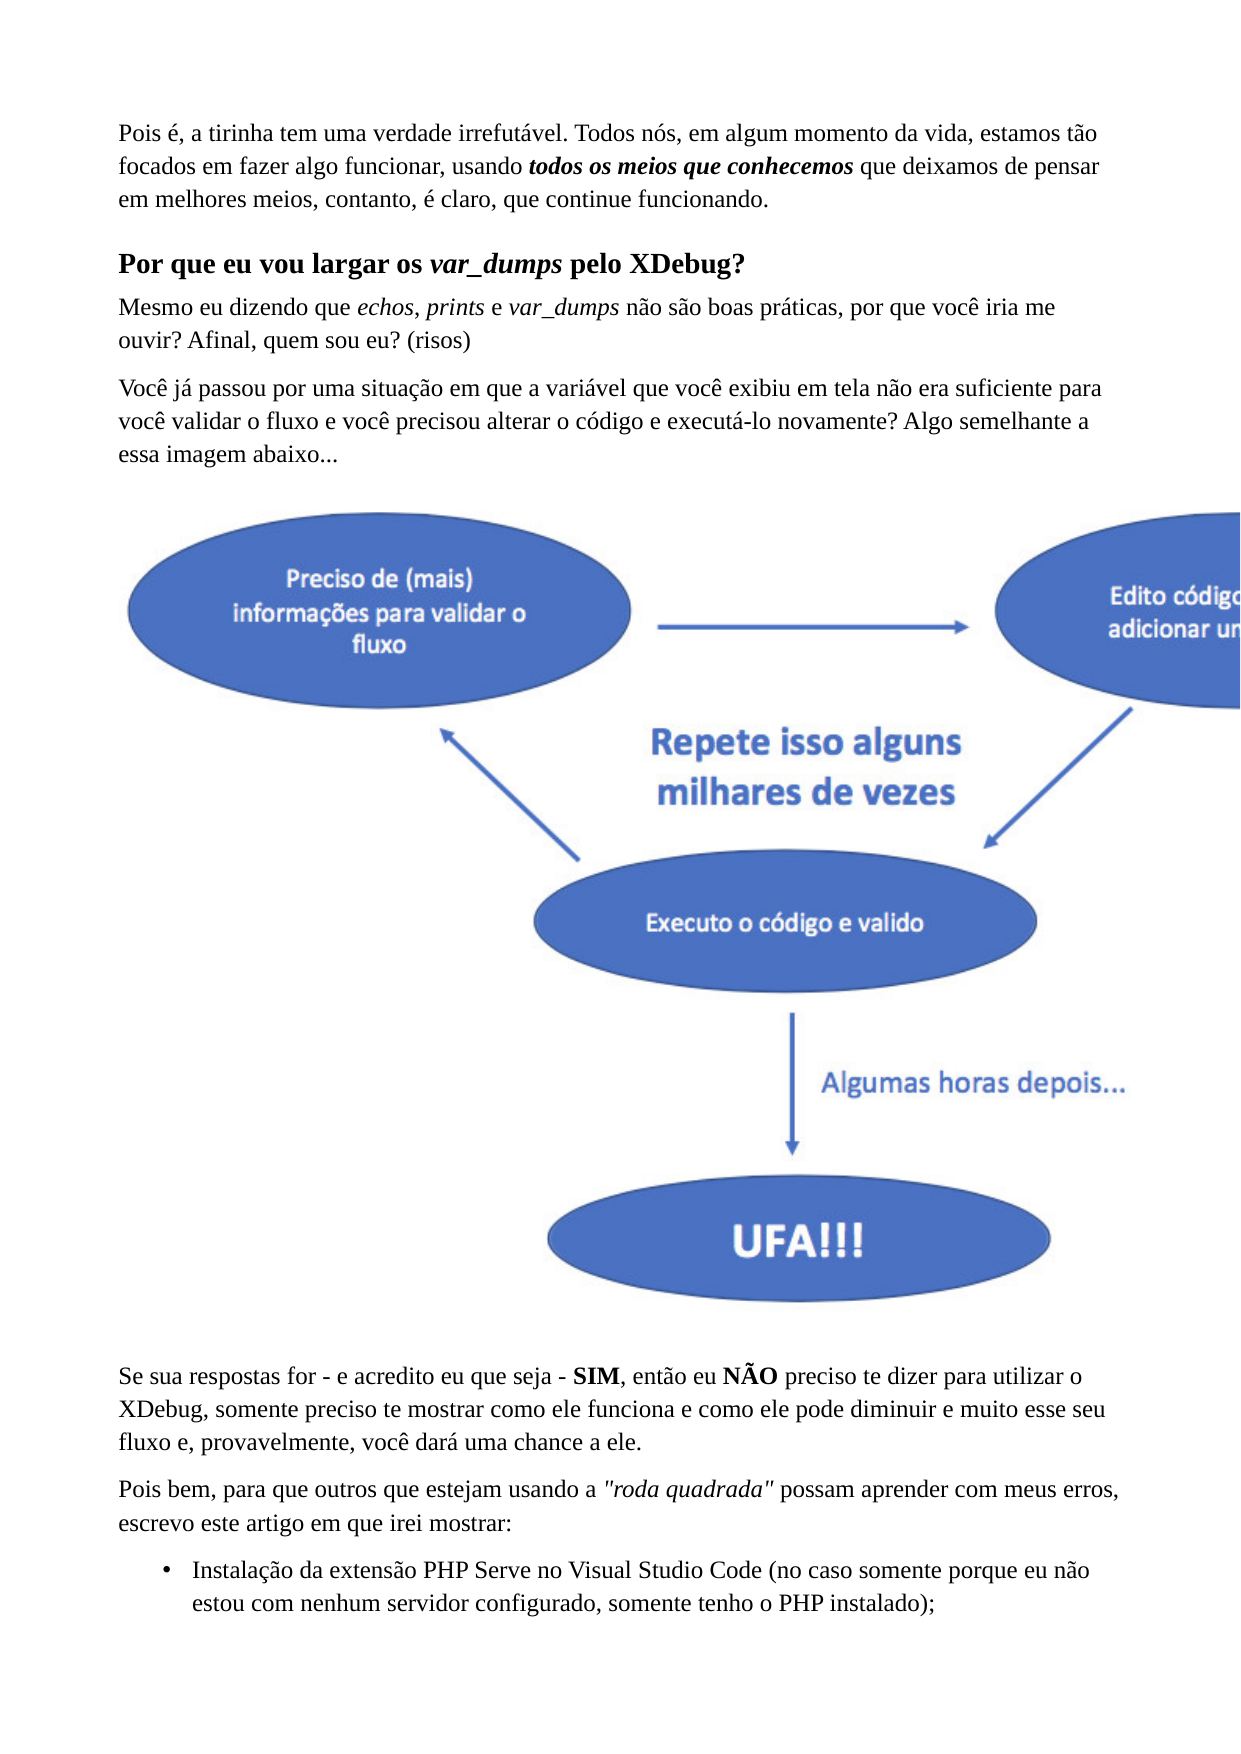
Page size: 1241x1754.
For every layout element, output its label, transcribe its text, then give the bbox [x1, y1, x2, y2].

list Instalação da extensão PHP Serve no Visual Studio Code (no caso somente porque eu não estou com nenhum servidor configurado, somente tenho o PHP instalado); [162, 1555, 1122, 1617]
text Se sua respostas for - e acredito eu que seja - SIM, então eu NÃO preciso te dizer para utilizar o XDebug, somente preciso te mostrar como ele funciona e como ele pode diminuir e muito esse seu fluxo e, provavelmente, você dará uma chance a ele. [118, 1361, 1122, 1456]
text Pois é, a tirinha tem uma verdade irrefutável. Todos nós, em algum momento da vida, estamos tão focados em fazer algo funcionar, usando todos os meios que conhecemos que deixamos de pensar em melhores meios, contanto, é claro, que continue funcionando. [118, 118, 1122, 213]
text Você já passou por uma situação em que a variável que você exibiu em tela não era suficiente para você validar o fluxo e você precisou alterar o código e executá-lo novamente? Algo semelhante a essa imagem abaixo... [118, 373, 1122, 468]
subtitle Por que eu vou largar os var_dumps pelo XDebug? [118, 246, 1122, 280]
text Mesmo eu dizendo que echos, prints e var_dumps não são boas práticas, por que você iria me ouvir? Afinal, quem sou eu? (risos) [118, 292, 1122, 354]
picture [118, 486, 1241, 1337]
text Pois bem, para que outros que estejam usando a "roda quadrada" possam aprender com meus erros, escrevo este artigo em que irei mostrar: [118, 1474, 1122, 1536]
